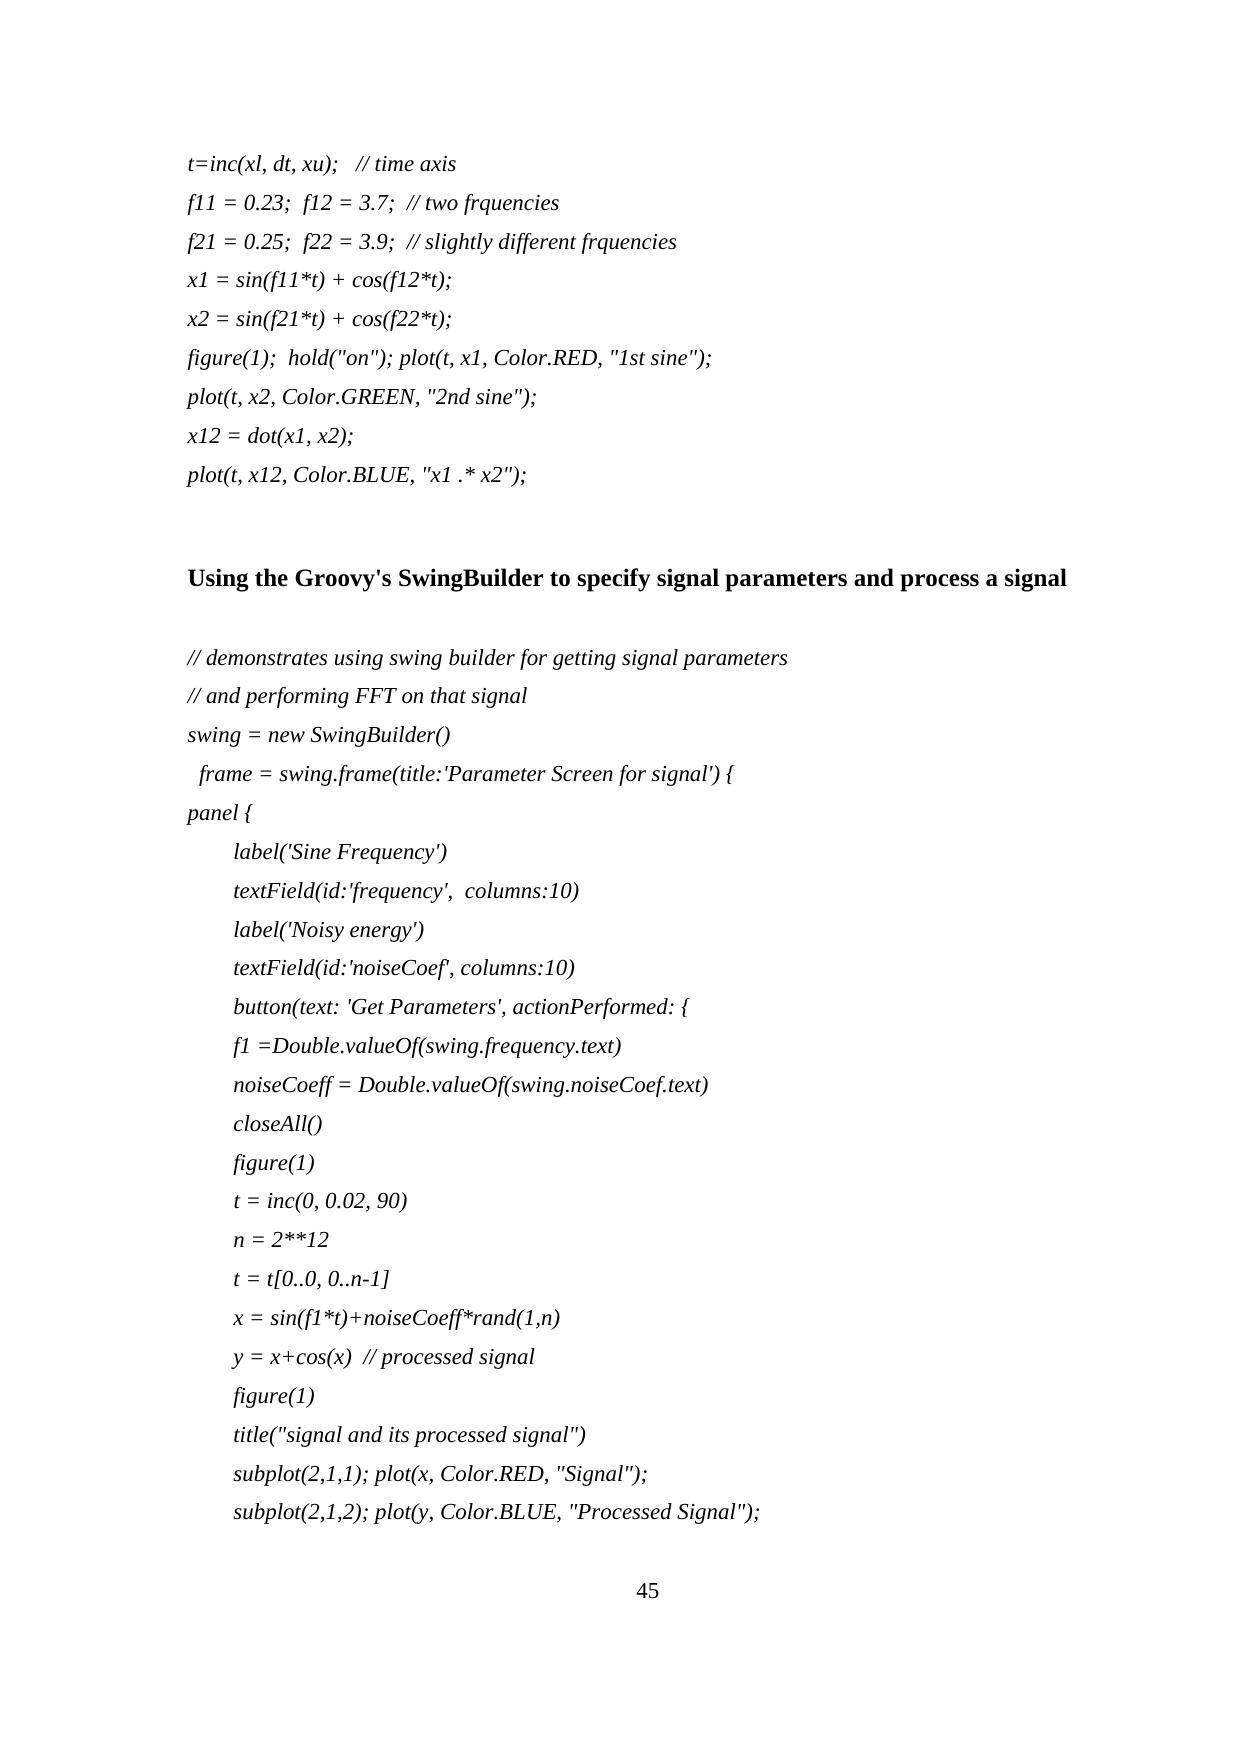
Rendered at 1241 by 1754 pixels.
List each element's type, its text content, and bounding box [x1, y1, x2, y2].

text x1 = sin(f11*t) + cos(f12*t); [187, 267, 1108, 293]
text figure(1) [187, 1149, 1108, 1175]
text t = inc(0, 0.02, 90) [187, 1188, 1108, 1214]
text frame = swing.frame(title:'Parameter Screen for signal') { [187, 760, 1108, 787]
text subplot(2,1,2); plot(y, Color.BLUE, "Processed Signal"); [187, 1498, 1108, 1525]
text panel { [187, 799, 1108, 825]
text label('Noisy energy') [187, 916, 1108, 942]
subtitle Using the Groovy's SwingBuilder to specify signal parameters and process a signal [187, 563, 1108, 592]
text // demonstrates using swing builder for getting signal parameters [187, 644, 1108, 670]
text f11 = 0.23; f12 = 3.7; // two frquencies [187, 189, 1108, 215]
text figure(1); hold("on"); plot(t, x1, Color.RED, "1st sine"); [187, 344, 1108, 371]
text subplot(2,1,1); plot(x, Color.RED, "Signal"); [187, 1459, 1108, 1486]
text y = x+cos(x) // processed signal [187, 1343, 1108, 1369]
text plot(t, x12, Color.BLUE, "x1 .* x2"); [187, 461, 1108, 487]
text x12 = dot(x1, x2); [187, 422, 1108, 448]
text n = 2**12 [187, 1226, 1108, 1253]
text button(text: 'Get Parameters', actionPerformed: { [187, 993, 1108, 1020]
text plot(t, x2, Color.GREEN, "2nd sine"); [187, 383, 1108, 409]
text t = t[0..0, 0..n-1] [187, 1265, 1108, 1292]
text // and performing FFT on that signal [187, 682, 1108, 709]
text x = sin(f1*t)+noiseCoeff*rand(1,n) [187, 1304, 1108, 1331]
text swing = new SwingBuilder() [187, 721, 1108, 748]
text title("signal and its processed signal") [187, 1421, 1108, 1447]
text figure(1) [187, 1382, 1108, 1408]
text t=inc(xl, dt, xu); // time axis [187, 150, 1108, 176]
text textField(id:'frequency', columns:10) [187, 877, 1108, 903]
text closeAll() [187, 1110, 1108, 1136]
text f1 =Double.valueOf(swing.frequency.text) [187, 1032, 1108, 1058]
text x2 = sin(f21*t) + cos(f22*t); [187, 305, 1108, 332]
text noiseCoeff = Double.valueOf(swing.noiseCoef.text) [187, 1071, 1108, 1097]
text f21 = 0.25; f22 = 3.9; // slightly different frquencies [187, 228, 1108, 254]
text textField(id:'noiseCoef', columns:10) [187, 954, 1108, 981]
text label('Sine Frequency') [187, 838, 1108, 864]
